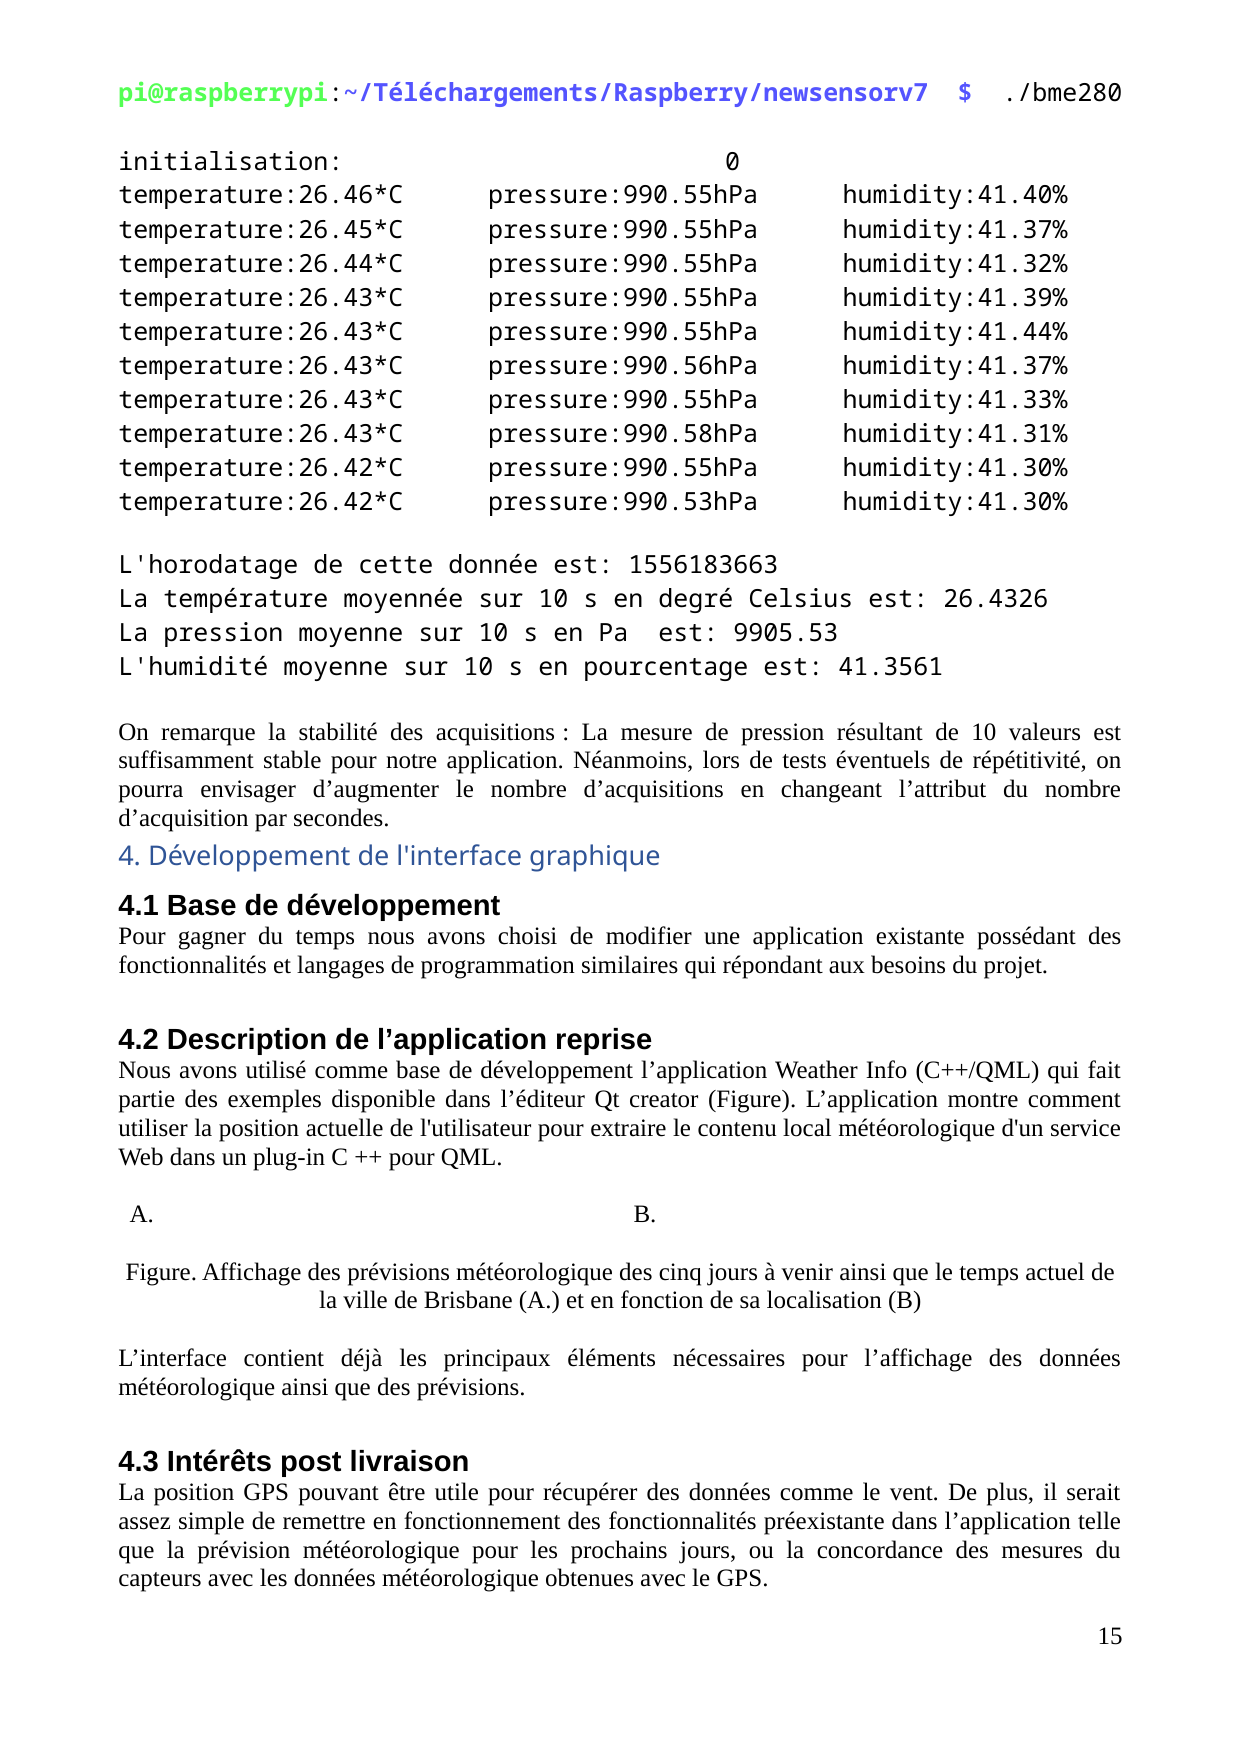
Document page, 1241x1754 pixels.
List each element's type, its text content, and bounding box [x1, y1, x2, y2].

text La position GPS pouvant être utile pour récupérer des données comme le vent. De plus, il serait assez simple de remettre en fonctionnement des fonctionnalités préexistante dans l’application telle que la prévision météorologique pour les prochains jours, ou la concordance des mesures du capteurs avec les données météorologique obtenues avec le GPS. [118, 1477, 1122, 1592]
subtitle 4.2 Description de l’application reprise [118, 1022, 1122, 1055]
table_header B. [622, 1199, 669, 1228]
text La température moyennée sur 10 s en degré Celsius est: 26.4326 [118, 581, 1122, 615]
table_cell [118, 1228, 166, 1257]
text L’interface contient déjà les principaux éléments nécessaires pour l’affichage des données météorologique ainsi que des prévisions. [118, 1343, 1122, 1400]
text Nous avons utilisé comme base de développement l’application Weather Info (C++/QML) qui fait partie des exemples disponible dans l’éditeur Qt creator (Figure). L’application montre comment utiliser la position actuelle de l'utilisateur pour extraire le contenu local météorologique d'un service Web dans un plug-in C ++ pour QML. [118, 1055, 1122, 1170]
table_header [166, 1199, 622, 1257]
subtitle 4. Développement de l'interface graphique [118, 836, 1122, 873]
text La pression moyenne sur 10 s en Pa est: 9905.53 [118, 615, 1122, 649]
text L'horodatage de cette donnée est: 1556183663 [118, 547, 1122, 581]
subtitle 4.1 Base de développement [118, 887, 1122, 921]
table_cell [622, 1228, 669, 1257]
text L'humidité moyenne sur 10 s en pourcentage est: 41.3561 [118, 649, 1122, 683]
table_header [669, 1199, 1134, 1257]
subtitle 4.3 Intérêts post livraison [118, 1444, 1122, 1477]
table_header A. [118, 1199, 166, 1228]
text Pour gagner du temps nous avons choisi de modifier une application existante possédant des fonctionnalités et langages de programmation similaires qui répondant aux besoins du projet. [118, 921, 1122, 978]
text On remarque la stabilité des acquisitions : La mesure de pression résultant de 10 valeurs est suffisamment stable pour notre application. Néanmoins, lors de tests éventuels de répétitivité, on pourra envisager d’augmenter le nombre d’acquisitions en changeant l’attribut du nombre d’acquisition par secondes. [118, 683, 1122, 832]
text Figure. Affichage des prévisions météorologique des cinq jours à venir ainsi que le temps actuel de la ville de Brisbane (A.) et en fonction de sa localisation (B) [118, 1257, 1122, 1314]
text pi@raspberrypi:~/Téléchargements/Raspberry/newsensorv7 $ ./bme280 initialisation: 0 temperature:26.46*C pressure:990.55hPa humidity:41.40% temperature:26.45*C pressure:990.55hPa humidity:41.37% temperature:26.44*C pressure:990.55hPa humidity:41.32% temperature:26.43*C pressure:990.55hPa humidity:41.39% temperature:26.43*C pressure:990.55hPa humidity:41.44% temperature:26.43*C pressure:990.56hPa humidity:41.37% temperature:26.43*C pressure:990.55hPa humidity:41.33% temperature:26.43*C pressure:990.58hPa humidity:41.31% temperature:26.42*C pressure:990.55hPa humidity:41.30% temperature:26.42*C pressure:990.53hPa humidity:41.30% [118, 75, 1122, 547]
